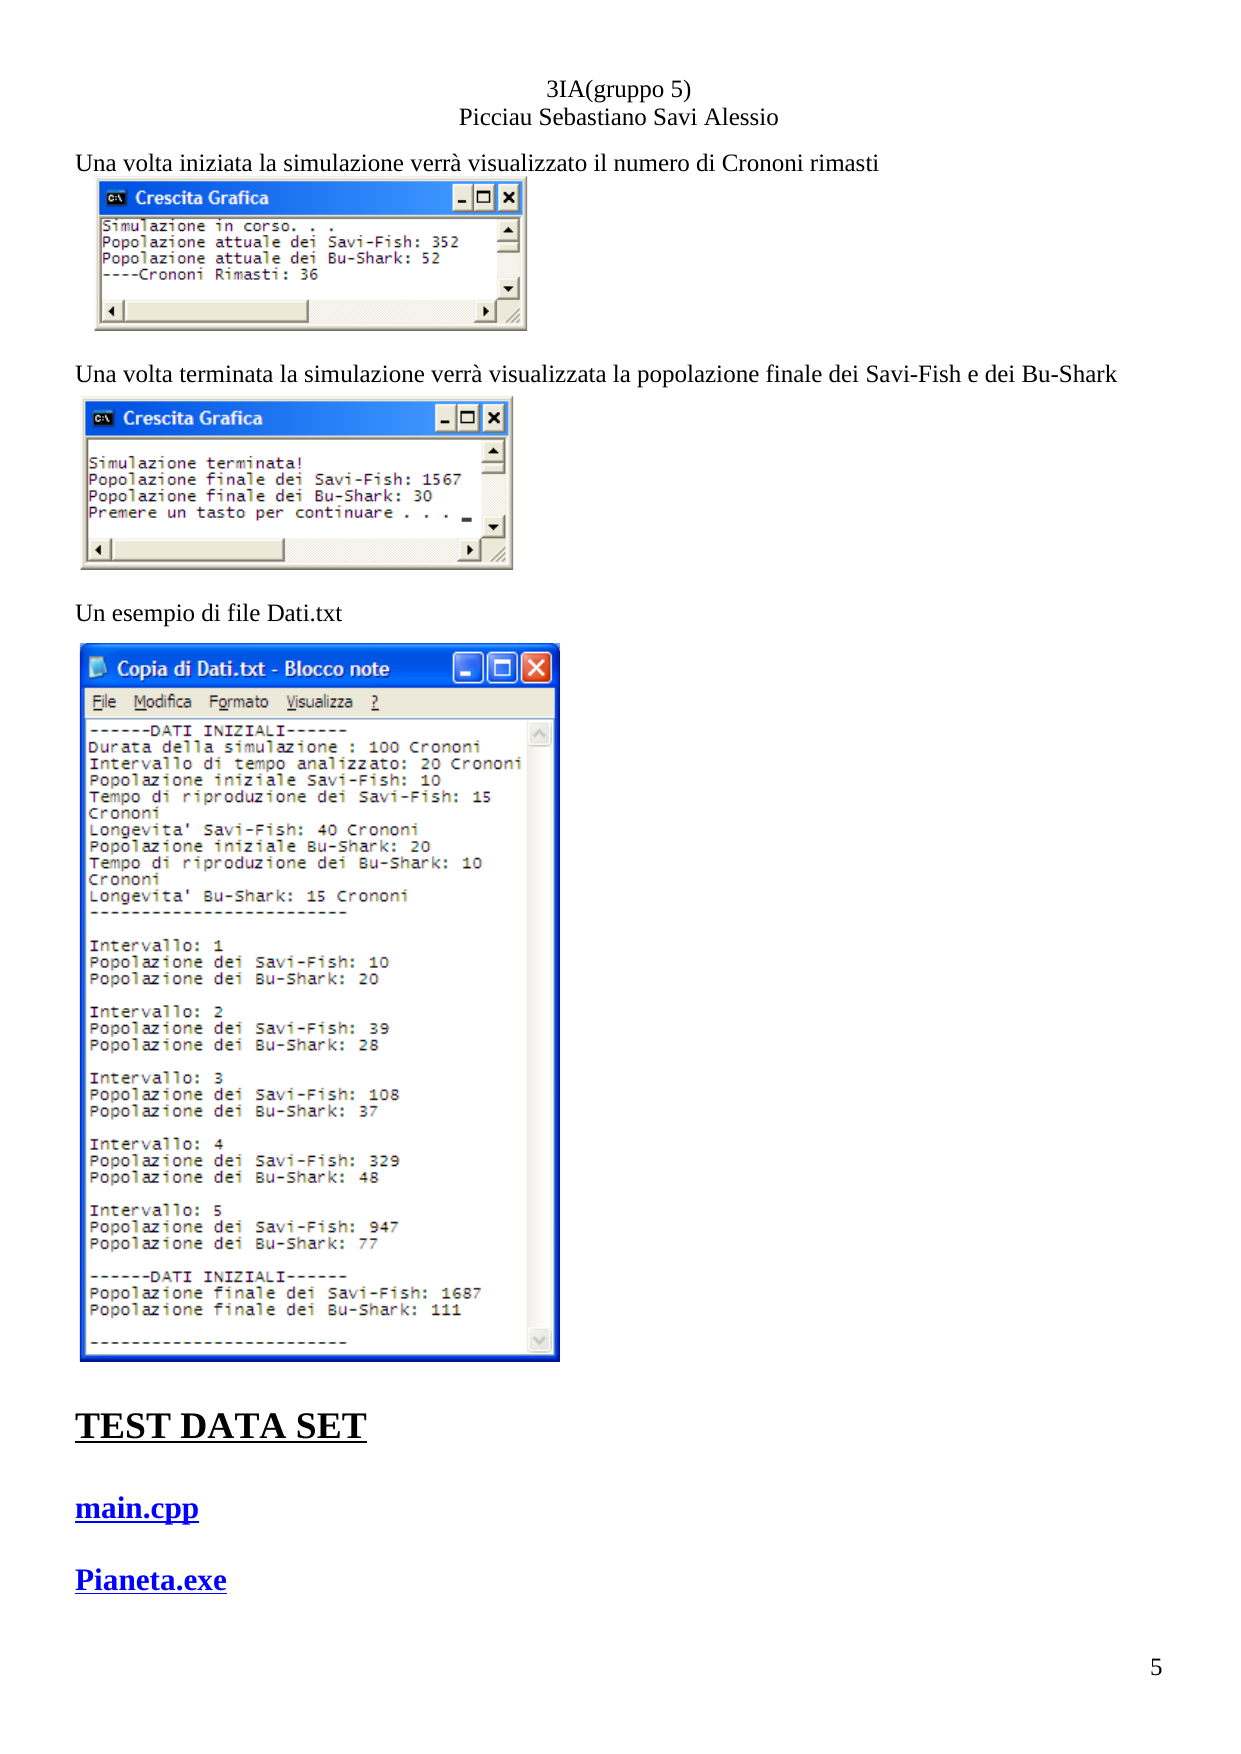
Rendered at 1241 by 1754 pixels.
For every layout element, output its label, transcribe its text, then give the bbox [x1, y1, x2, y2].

text TEST DATA SET [75, 1403, 1162, 1447]
text Un esempio di file Dati.txt [75, 598, 1162, 627]
text Una volta terminata la simulazione verrà visualizzata la popolazione finale dei Savi-Fish e dei Bu-Shark [75, 359, 1162, 388]
text Pianeta.exe [75, 1562, 1162, 1597]
text main.cpp [75, 1490, 1162, 1526]
picture [94, 176, 528, 331]
text Una volta iniziata la simulazione verrà visualizzato il numero di Crononi rimasti [75, 148, 1162, 176]
picture [80, 396, 514, 570]
picture [79, 643, 560, 1362]
